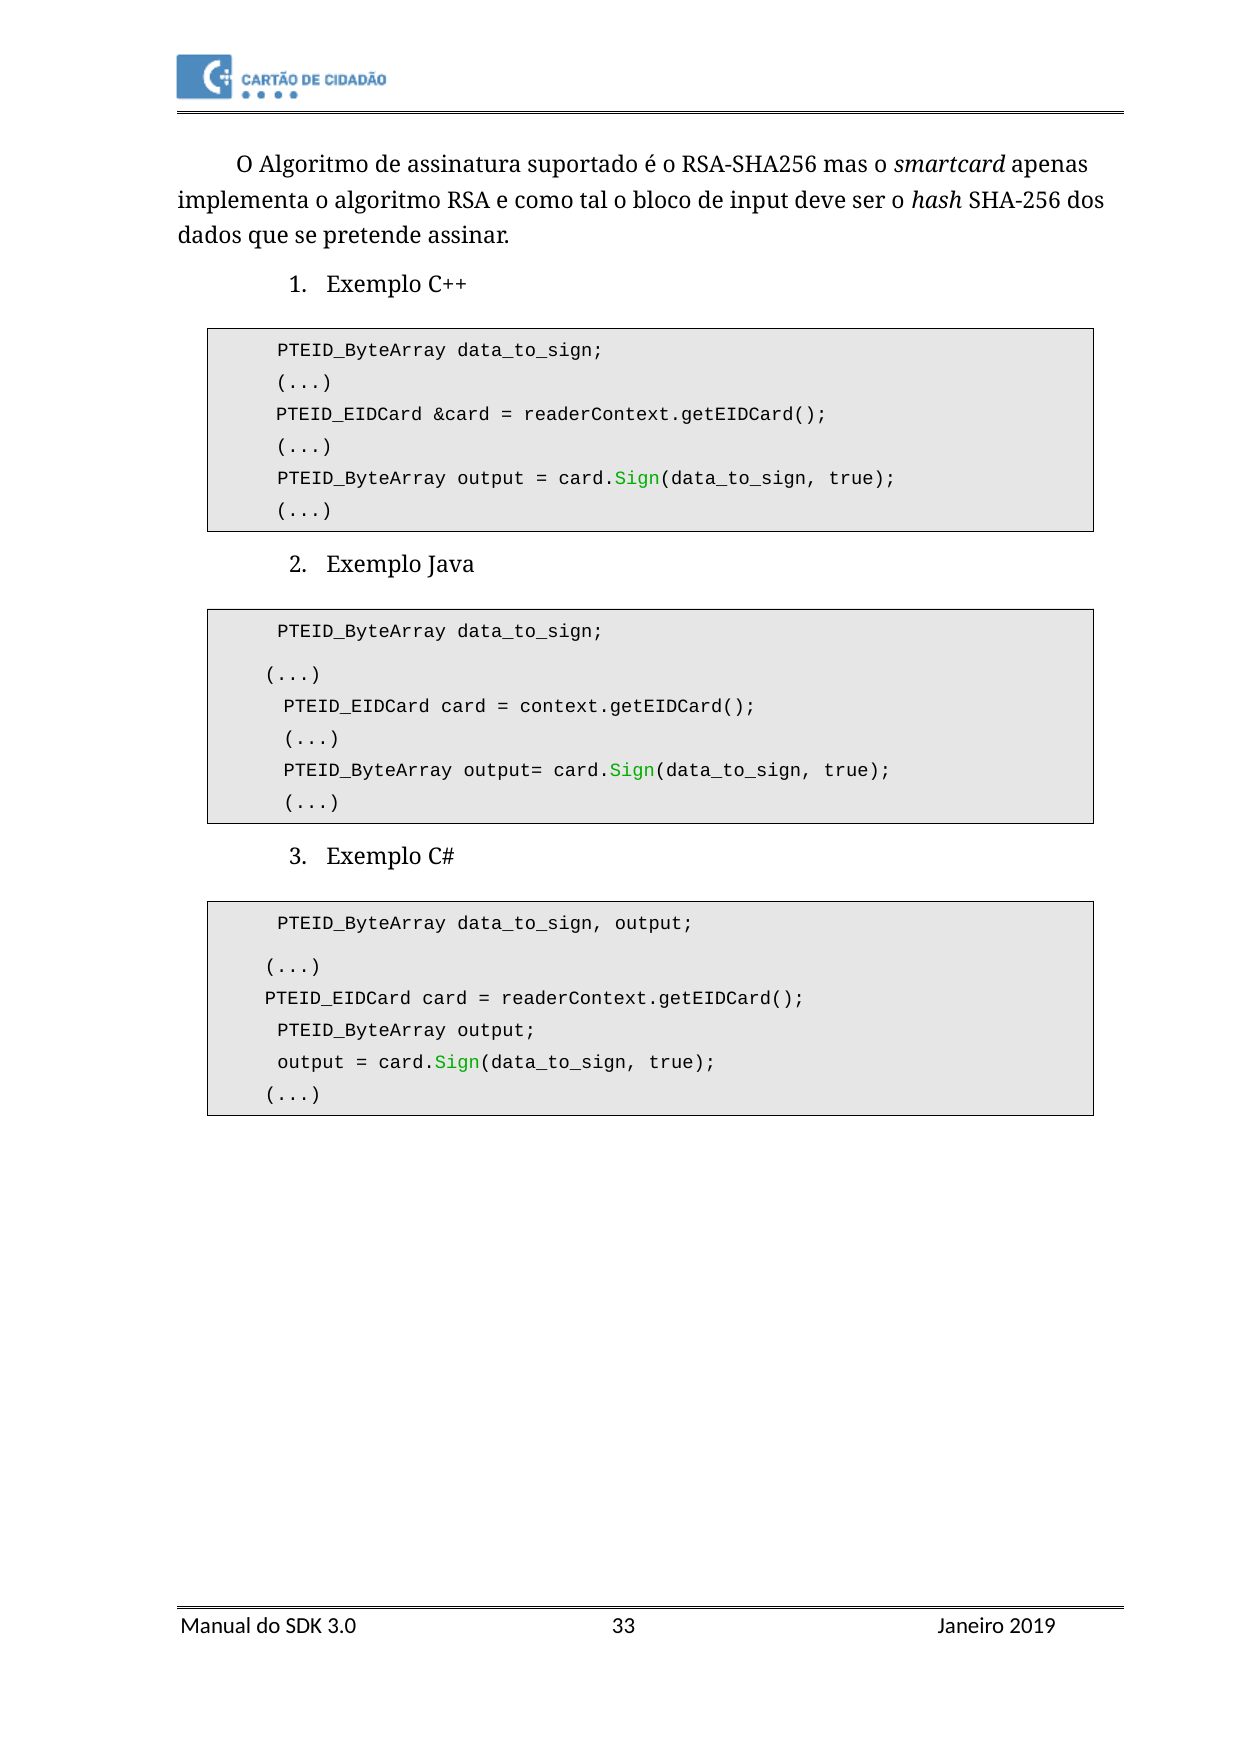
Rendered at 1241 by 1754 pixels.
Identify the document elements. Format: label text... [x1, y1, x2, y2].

list (...) PTEID_EIDCard card = context.getEIDCard(); [208, 665, 1093, 718]
list Exemplo C# [288, 597, 1124, 872]
text (...) [208, 1084, 1093, 1106]
list PTEID_ByteArray output = card.Sign(data_to_sign, true); [208, 468, 1093, 490]
list PTEID_EIDCard &card = readerContext.getEIDCard(); [208, 405, 1093, 426]
list (...) [208, 373, 1093, 394]
text (...) [208, 957, 1093, 978]
text PTEID_ByteArray data_to_sign, output; [208, 913, 1093, 935]
list PTEID_ByteArray data_to_sign; [208, 341, 1093, 362]
picture [174, 49, 428, 106]
text O Algoritmo de assinatura suportado é o RSA-SHA256 mas o smartcard apenas implementa o algoritmo RSA e como tal o bloco de input deve ser o hash SHA-256 dos dados que se pretende assinar. [177, 148, 1124, 251]
list PTEID_ByteArray output= card.Sign(data_to_sign, true); [208, 761, 1093, 782]
list Exemplo Java [288, 316, 1124, 579]
list (...) [208, 729, 1093, 750]
list PTEID_ByteArray data_to_sign; [208, 621, 1093, 643]
text PTEID_EIDCard card = readerContext.getEIDCard(); [208, 989, 1093, 1010]
text PTEID_ByteArray output; [208, 1021, 1093, 1042]
list (...) [208, 437, 1093, 458]
text output = card.Sign(data_to_sign, true); [208, 1053, 1093, 1074]
list (...) [208, 792, 1093, 814]
list (...) [208, 500, 1093, 522]
list Exemplo C++ [288, 268, 1124, 299]
